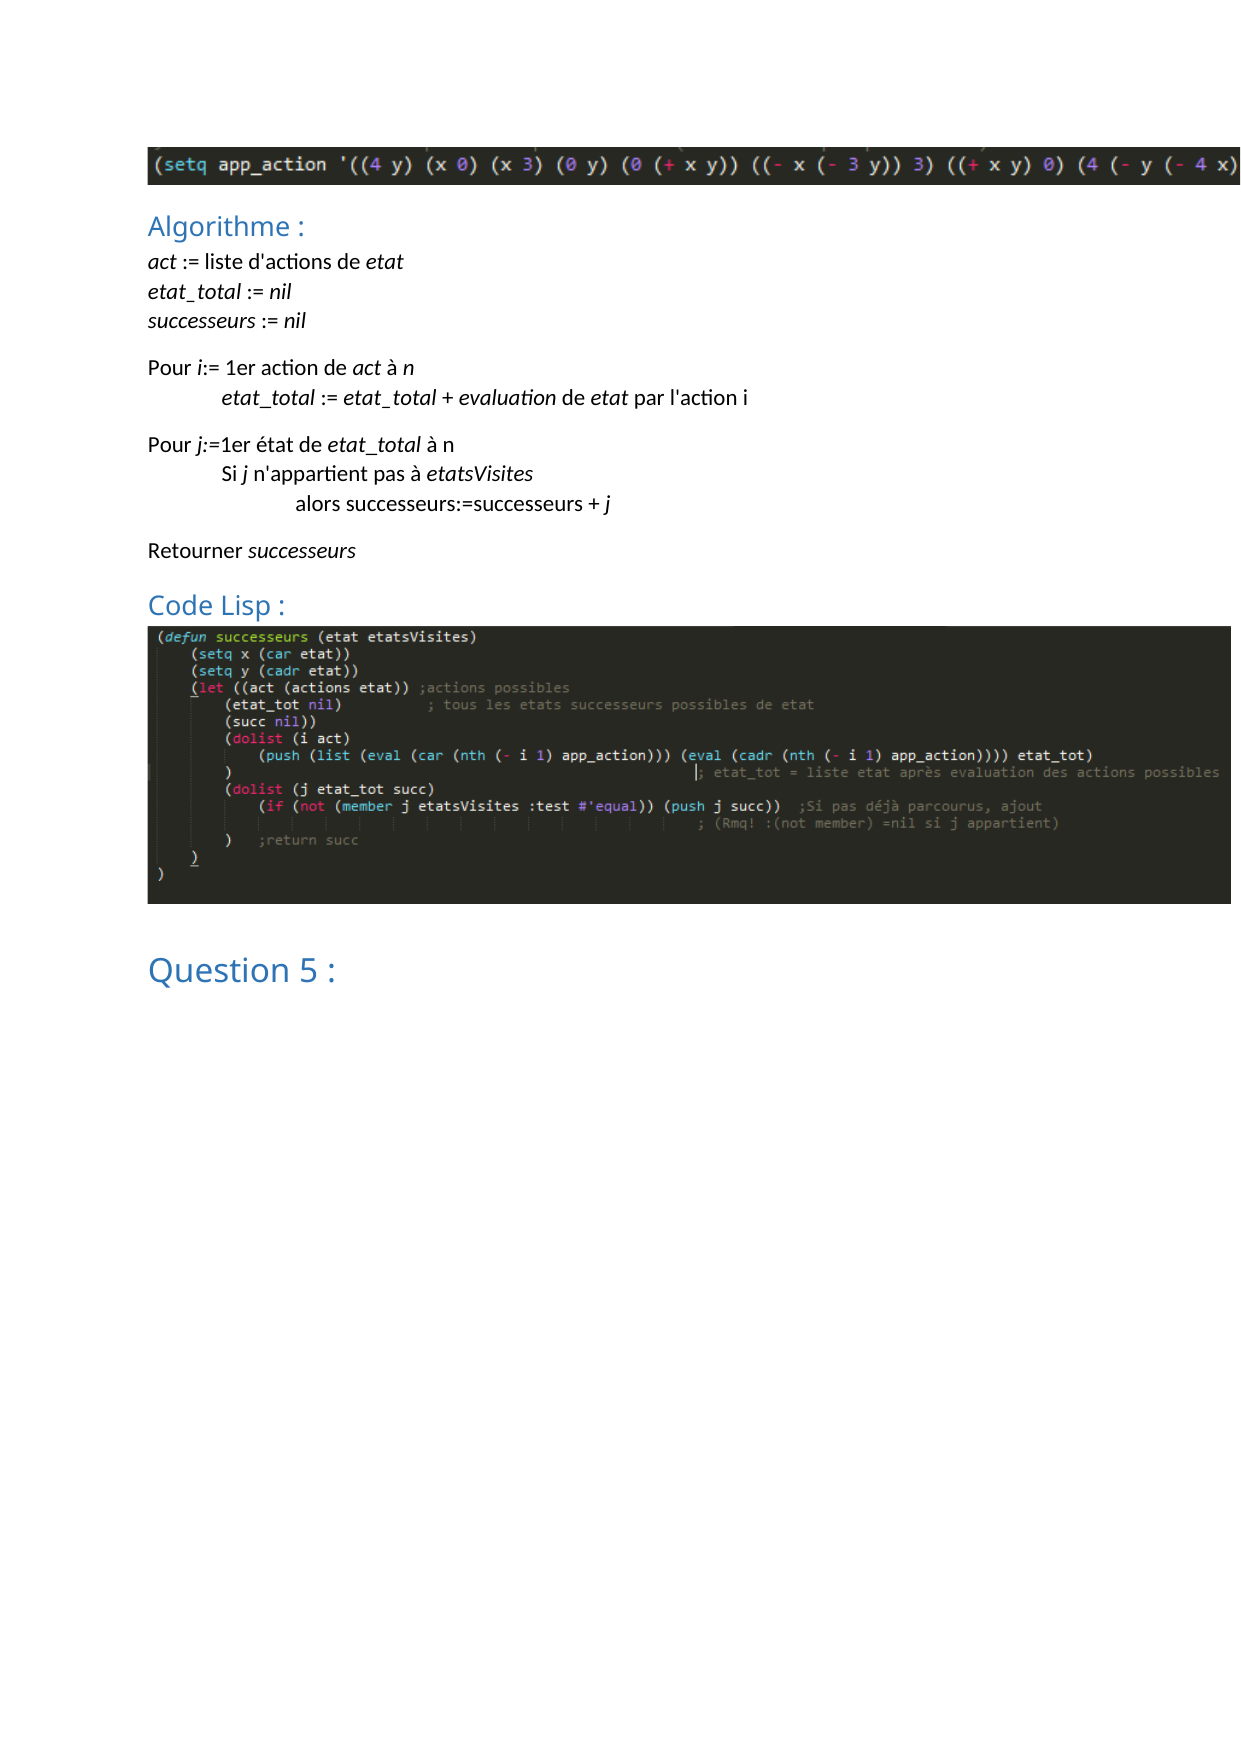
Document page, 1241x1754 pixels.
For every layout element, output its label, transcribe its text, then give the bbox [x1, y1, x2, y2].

text act := liste d'actions de etat etat_total := nil successeurs := nil [148, 247, 1093, 335]
text Pour i:= 1er action de act à n etat_total := etat_total + evaluation de etat par l'action i [148, 353, 1093, 411]
subtitle Algorithme : [148, 207, 1093, 244]
text Pour j:=1er état de etat_total à n Si j n'appartient pas à etatsVisites alors successeurs:=successeurs + j [148, 430, 1093, 517]
text Retourner successeurs [148, 536, 1093, 564]
subtitle Code Lisp : [148, 587, 1093, 624]
subtitle Question 5 : [148, 947, 1093, 992]
